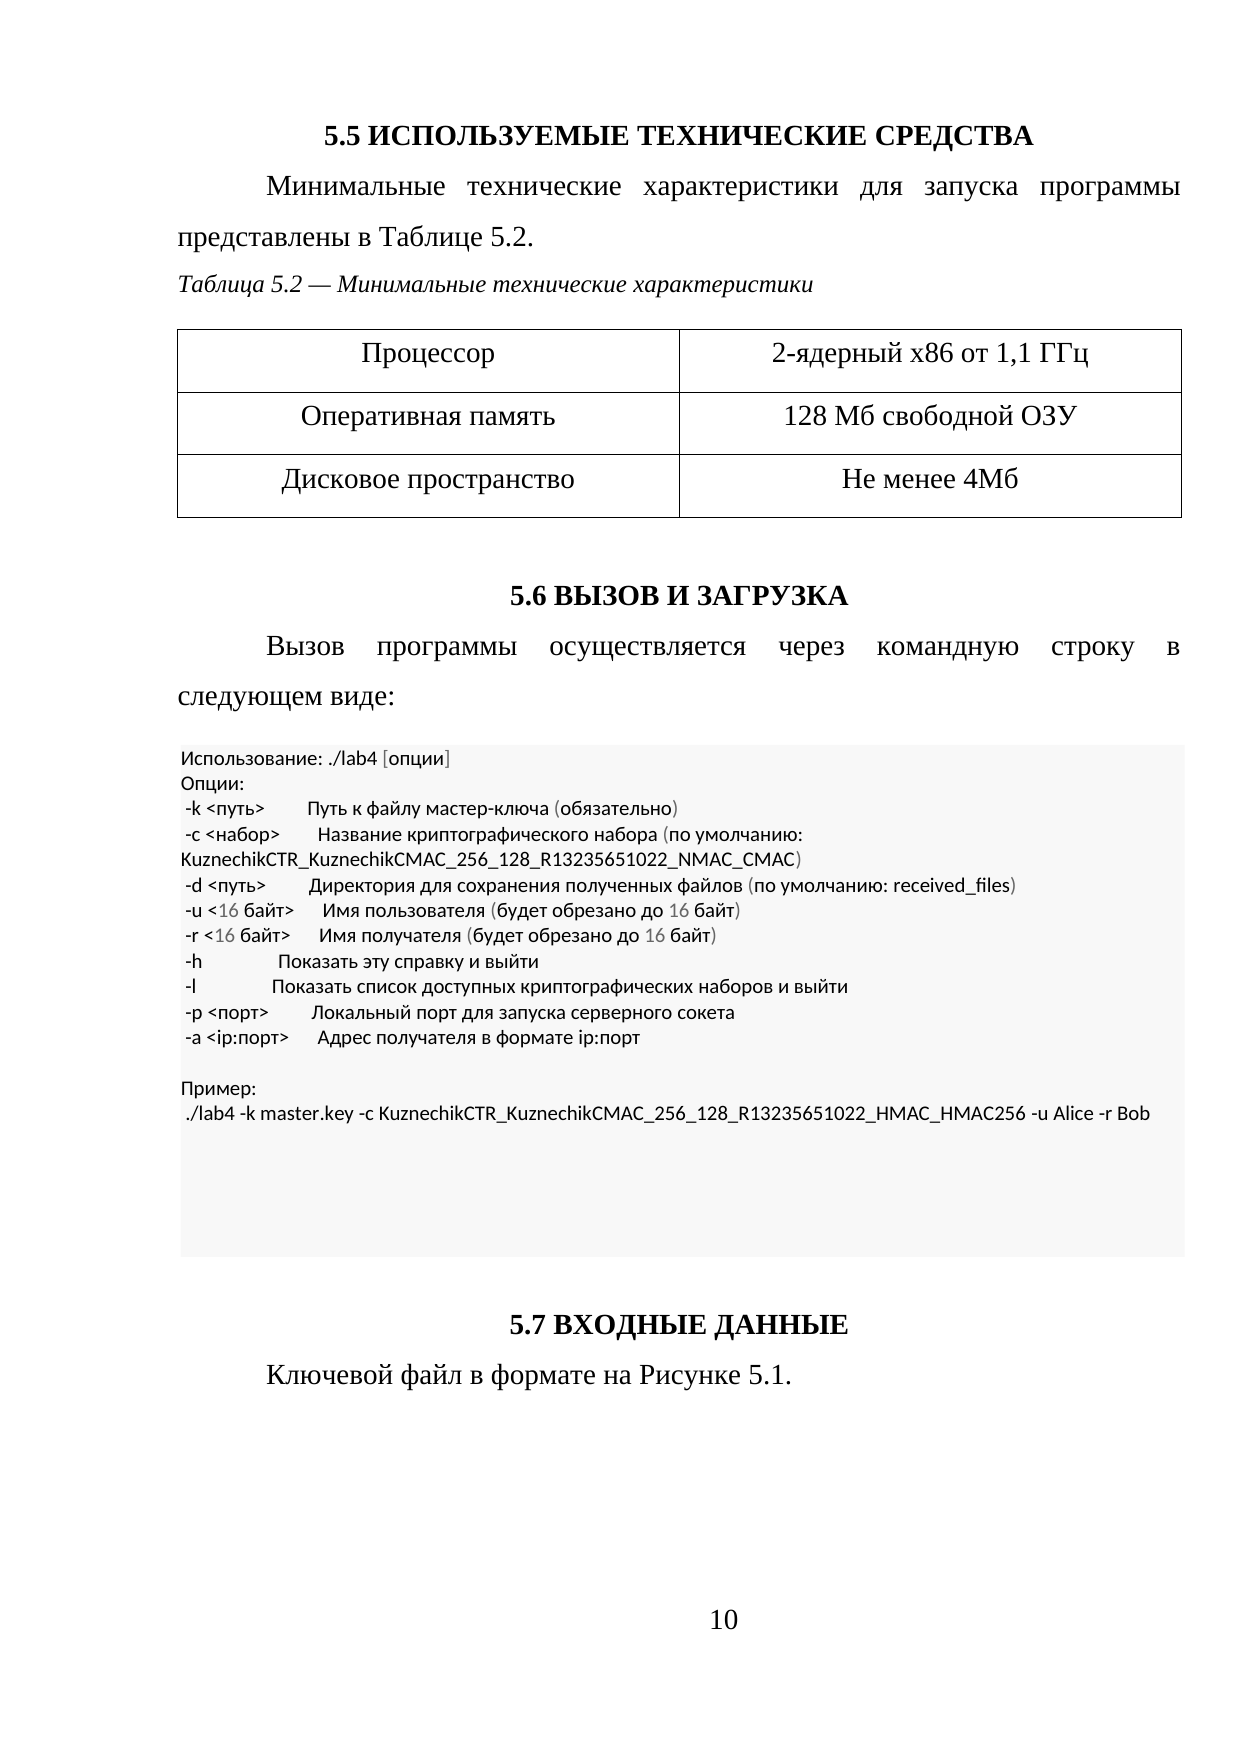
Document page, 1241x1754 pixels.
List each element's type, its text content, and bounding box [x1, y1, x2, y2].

table_header 2-ядерный x86 от 1,1 ГГц [680, 330, 1181, 392]
subtitle 5.7 ВХОДНЫЕ ДАННЫЕ [177, 745, 1181, 1341]
text Таблица 5.2 — Минимальные технические характеристики [177, 269, 1181, 298]
table_cell 128 Мб свободной ОЗУ [680, 393, 1181, 454]
text Вызов программы осуществляется через командную строку в следующем виде: [177, 628, 1181, 712]
text Ключевой файл в формате на Рисунке 5.1. [177, 1357, 1181, 1391]
subtitle 5.6 ВЫЗОВ И ЗАГРУЗКА [177, 578, 1181, 611]
table_header Процессор [178, 330, 679, 392]
table_cell Оперативная память [178, 393, 679, 454]
text Минимальные технические характеристики для запуска программы представлены в Таблице 5.2. [177, 168, 1181, 252]
table_cell Не менее 4Мб [680, 455, 1181, 517]
subtitle 5.5 ИСПОЛЬЗУЕМЫЕ ТЕХНИЧЕСКИЕ СРЕДСТВА [177, 118, 1181, 152]
table_cell Дисковое пространство [178, 455, 679, 517]
